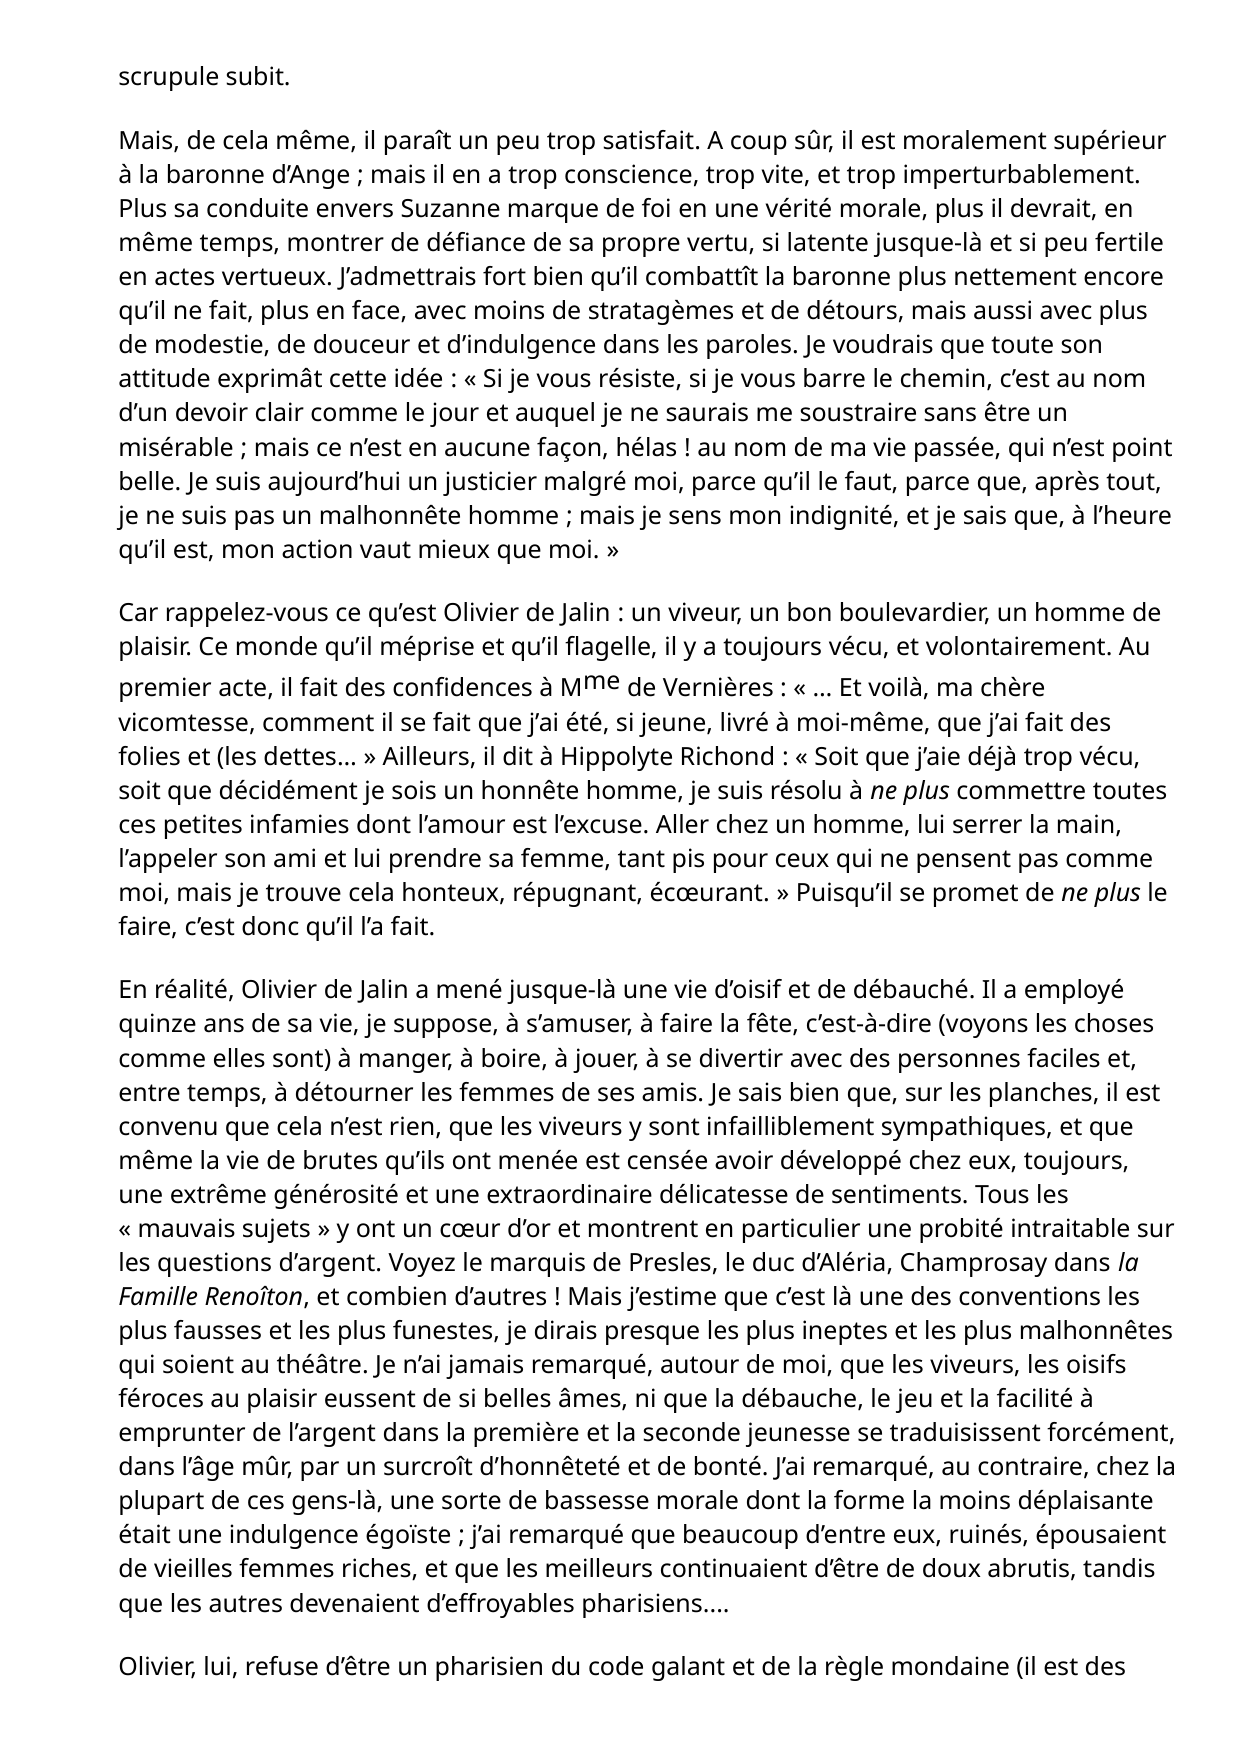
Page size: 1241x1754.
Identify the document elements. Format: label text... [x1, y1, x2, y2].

text Car rappelez-vous ce qu’est Olivier de Jalin : un viveur, un bon boulevardier, un homme de plaisir. Ce monde qu’il méprise et qu’il flagelle, il y a toujours vécu, et volontairement. Au premier acte, il fait des confidences à Mme de Vernières : « … Et voilà, ma chère vicomtesse, comment il se fait que j’ai été, si jeune, livré à moi-même, que j’ai fait des folies et (les dettes… » Ailleurs, il dit à Hippolyte Richond : « Soit que j’aie déjà trop vécu, soit que décidément je sois un honnête homme, je suis résolu à ne plus commettre toutes ces petites infamies dont l’amour est l’excuse. Aller chez un homme, lui serrer la main, l’appeler son ami et lui prendre sa femme, tant pis pour ceux qui ne pensent pas comme moi, mais je trouve cela honteux, répugnant, écœurant. » Puisqu’il se promet de ne plus le faire, c’est donc qu’il l’a fait. [118, 595, 1181, 943]
text En réalité, Olivier de Jalin a mené jusque-là une vie d’oisif et de débauché. Il a employé quinze ans de sa vie, je suppose, à s’amuser, à faire la fête, c’est-à-dire (voyons les choses comme elles sont) à manger, à boire, à jouer, à se divertir avec des personnes faciles et, entre temps, à détourner les femmes de ses amis. Je sais bien que, sur les planches, il est convenu que cela n’est rien, que les viveurs y sont infailliblement sympathiques, et que même la vie de brutes qu’ils ont menée est censée avoir développé chez eux, toujours, une extrême générosité et une extraordinaire délicatesse de sentiments. Tous les « mauvais sujets » y ont un cœur d’or et montrent en particulier une probité intraitable sur les questions d’argent. Voyez le marquis de Presles, le duc d’Aléria, Champrosay dans la Famille Renoîton, et combien d’autres ! Mais j’estime que c’est là une des conventions les plus fausses et les plus funestes, je dirais presque les plus ineptes et les plus malhonnêtes qui soient au théâtre. Je n’ai jamais remarqué, autour de moi, que les viveurs, les oisifs féroces au plaisir eussent de si belles âmes, ni que la débauche, le jeu et la facilité à emprunter de l’argent dans la première et la seconde jeunesse se traduisissent forcément, dans l’âge mûr, par un surcroît d’honnêteté et de bonté. J’ai remarqué, au contraire, chez la plupart de ces gens-là, une sorte de bassesse morale dont la forme la moins déplaisante était une indulgence égoïste ; j’ai remarqué que beaucoup d’entre eux, ruinés, épousaient de vieilles femmes riches, et que les meilleurs continuaient d’être de doux abrutis, tandis que les autres devenaient d’effroyables pharisiens.... [118, 972, 1181, 1619]
text Olivier, lui, refuse d’être un pharisien du code galant et de la règle mondaine (il est des [118, 1649, 1181, 1683]
text scrupule subit. [118, 59, 1181, 93]
text Mais, de cela même, il paraît un peu trop satisfait. A coup sûr, il est moralement supérieur à la baronne d’Ange ; mais il en a trop conscience, trop vite, et trop imperturbablement. Plus sa conduite envers Suzanne marque de foi en une vérité morale, plus il devrait, en même temps, montrer de défiance de sa propre vertu, si latente jusque-là et si peu fertile en actes vertueux. J’admettrais fort bien qu’il combattît la baronne plus nettement encore qu’il ne fait, plus en face, avec moins de stratagèmes et de détours, mais aussi avec plus de modestie, de douceur et d’indulgence dans les paroles. Je voudrais que toute son attitude exprimât cette idée : « Si je vous résiste, si je vous barre le chemin, c’est au nom d’un devoir clair comme le jour et auquel je ne saurais me soustraire sans être un misérable ; mais ce n’est en aucune façon, hélas ! au nom de ma vie passée, qui n’est point belle. Je suis aujourd’hui un justicier malgré moi, parce qu’il le faut, parce que, après tout, je ne suis pas un malhonnête homme ; mais je sens mon indignité, et je sais que, à l’heure qu’il est, mon action vaut mieux que moi. » [118, 123, 1181, 565]
